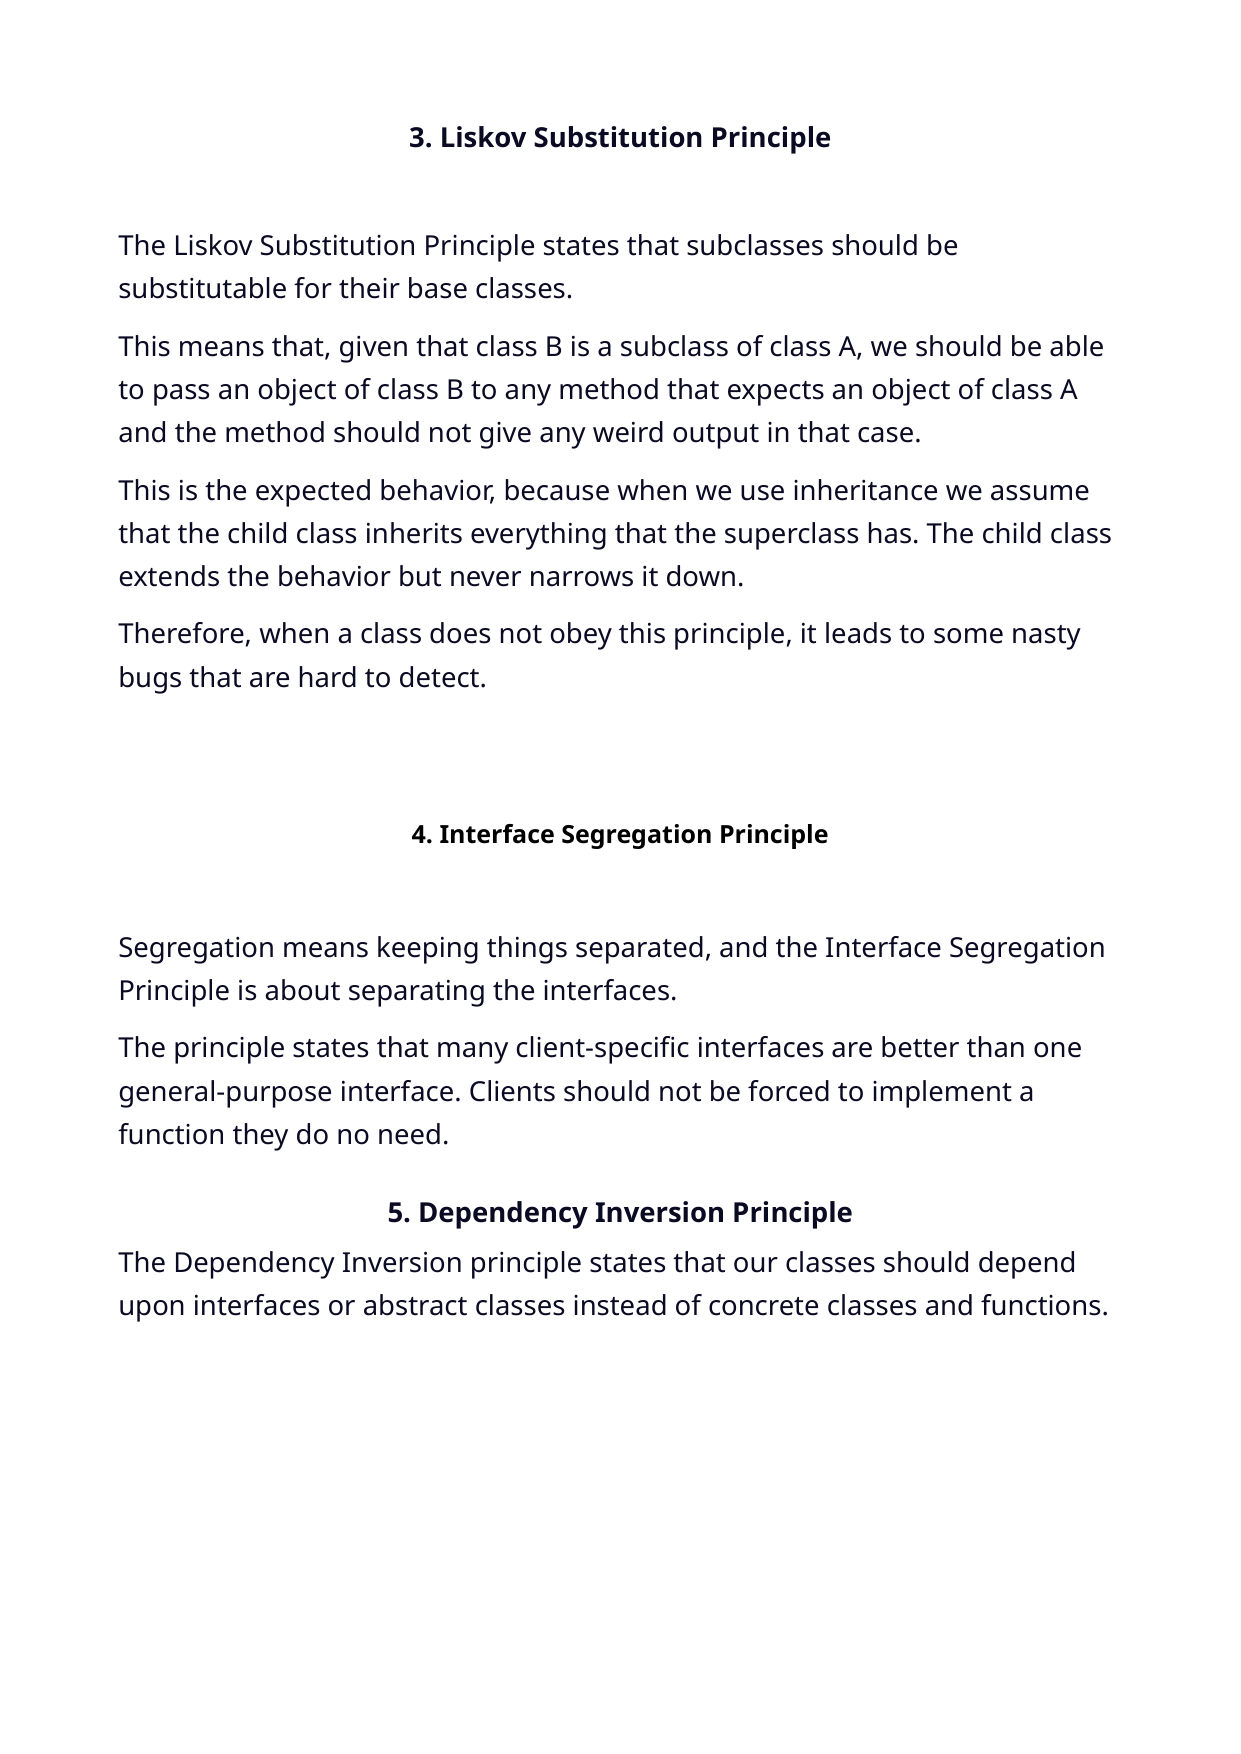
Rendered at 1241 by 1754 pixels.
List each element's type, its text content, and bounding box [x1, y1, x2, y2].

text 4. Interface Segregation Principle [118, 816, 1122, 850]
text Segregation means keeping things separated, and the Interface Segregation Principle is about separating the interfaces. [118, 928, 1122, 1008]
text The principle states that many client-specific interfaces are better than one general-purpose interface. Clients should not be forced to implement a function they do no need. [118, 1028, 1122, 1152]
subtitle 3. Liskov Substitution Principle [118, 118, 1122, 156]
subtitle 5. Dependency Inversion Principle [118, 1193, 1122, 1231]
text The Dependency Inversion principle states that our classes should depend upon interfaces or abstract classes instead of concrete classes and functions. [118, 1243, 1122, 1324]
text This is the expected behavior, because when we use inheritance we assume that the child class inherits everything that the superclass has. The child class extends the behavior but never narrows it down. [118, 471, 1122, 594]
text This means that, given that class B is a subclass of class A, we should be able to pass an object of class B to any method that expects an object of class A and the method should not give any weird output in that case. [118, 327, 1122, 450]
text The Liskov Substitution Principle states that subclasses should be substitutable for their base classes. [118, 226, 1122, 306]
text Therefore, when a class does not obey this principle, it leads to some nasty bugs that are hard to detect. [118, 614, 1122, 695]
